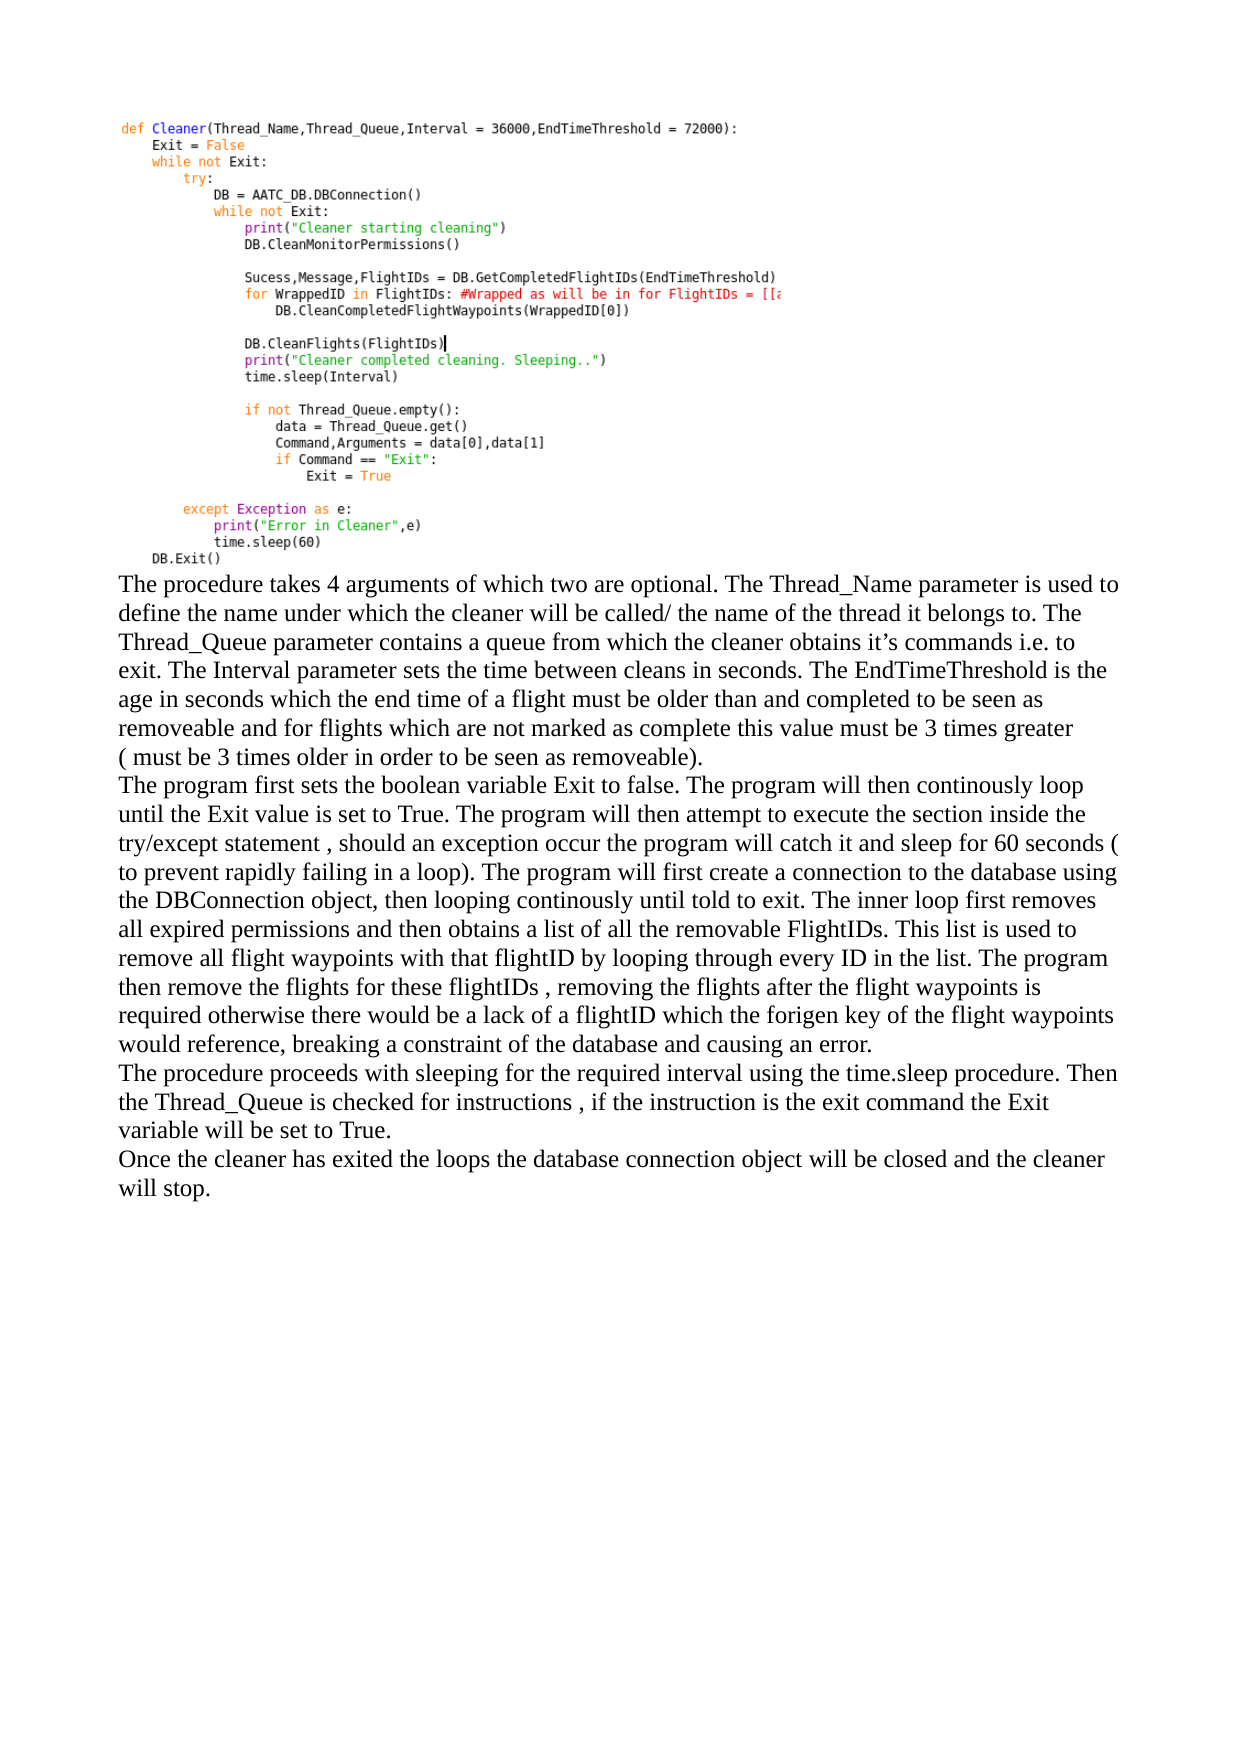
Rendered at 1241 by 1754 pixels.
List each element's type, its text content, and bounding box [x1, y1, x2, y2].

picture [118, 118, 781, 570]
text The program first sets the boolean variable Exit to false. The program will then continously loop until the Exit value is set to True. The program will then attempt to execute the section inside the try/except statement , should an exception occur the program will catch it and sleep for 60 seconds ( to prevent rapidly failing in a loop). The program will first create a connection to the database using the DBConnection object, then looping continously until told to exit. The inner loop first removes all expired permissions and then obtains a list of all the removable FlightIDs. This list is used to remove all flight waypoints with that flightID by looping through every ID in the list. The program then remove the flights for these flightIDs , removing the flights after the flight waypoints is required otherwise there would be a lack of a flightID which the forigen key of the flight waypoints would reference, breaking a constraint of the database and causing an error. [118, 771, 1122, 1058]
text The procedure proceeds with sleeping for the required interval using the time.sleep procedure. Then the Thread_Queue is checked for instructions , if the instruction is the exit command the Exit variable will be set to True. [118, 1058, 1122, 1144]
text Once the cleaner has exited the loops the database connection object will be closed and the cleaner will stop. [118, 1144, 1122, 1202]
text The procedure takes 4 arguments of which two are optional. The Thread_Name parameter is used to define the name under which the cleaner will be called/ the name of the thread it belongs to. The Thread_Queue parameter contains a queue from which the cleaner obtains it’s commands i.e. to exit. The Interval parameter sets the time between cleans in seconds. The EndTimeThreshold is the age in seconds which the end time of a flight must be older than and completed to be seen as removeable and for flights which are not marked as complete this value must be 3 times greater ( must be 3 times older in order to be seen as removeable). [118, 118, 1122, 771]
